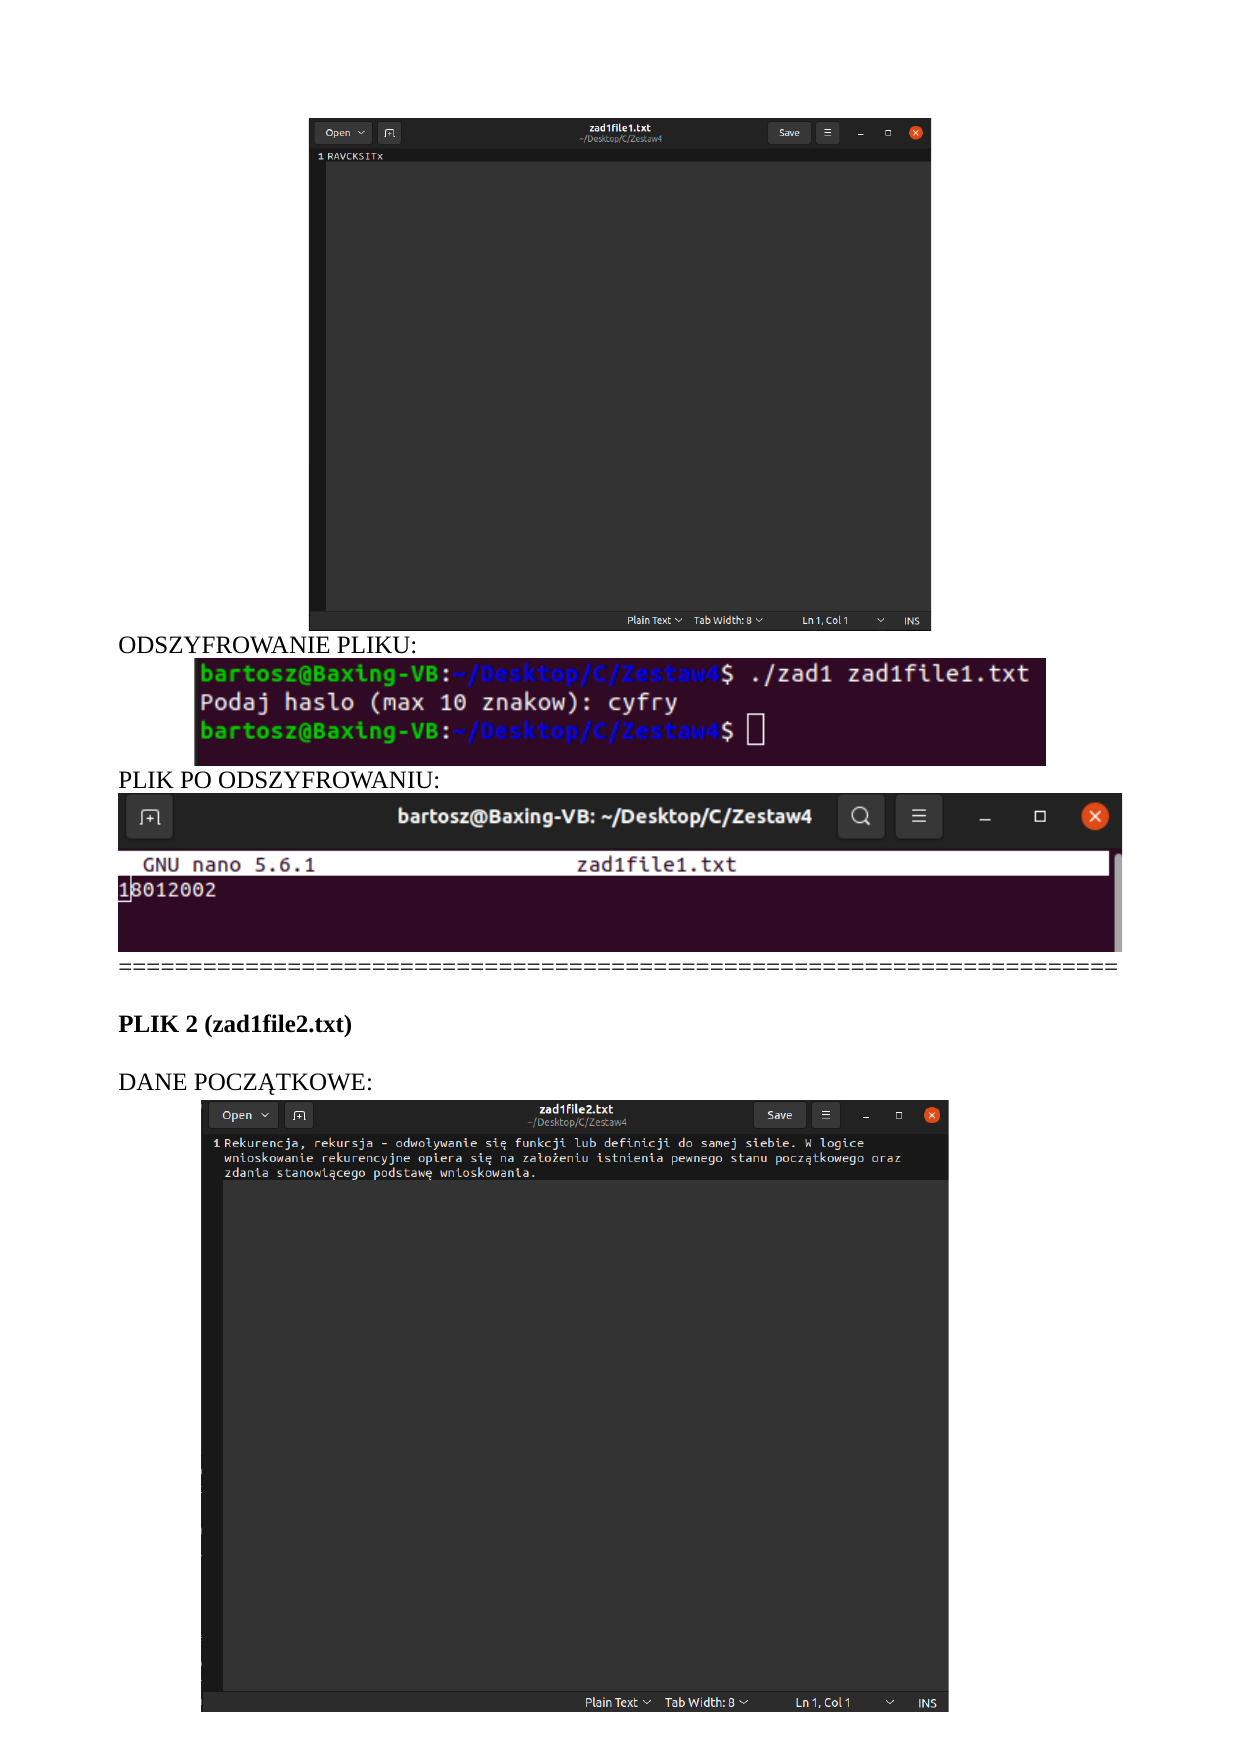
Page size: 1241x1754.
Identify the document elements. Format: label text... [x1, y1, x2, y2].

picture [118, 793, 1123, 952]
picture [201, 1100, 949, 1712]
text ======================================================================= [118, 952, 1122, 981]
text ODSZYFROWANIE PLIKU: [118, 118, 1122, 659]
picture [308, 118, 932, 631]
text PLIK 2 (zad1file2.txt) [118, 1009, 1122, 1038]
text DANE POCZĄTKOWE: [118, 1067, 1122, 1096]
picture [194, 658, 1046, 766]
text PLIK PO ODSZYFROWANIU: [118, 659, 1122, 793]
